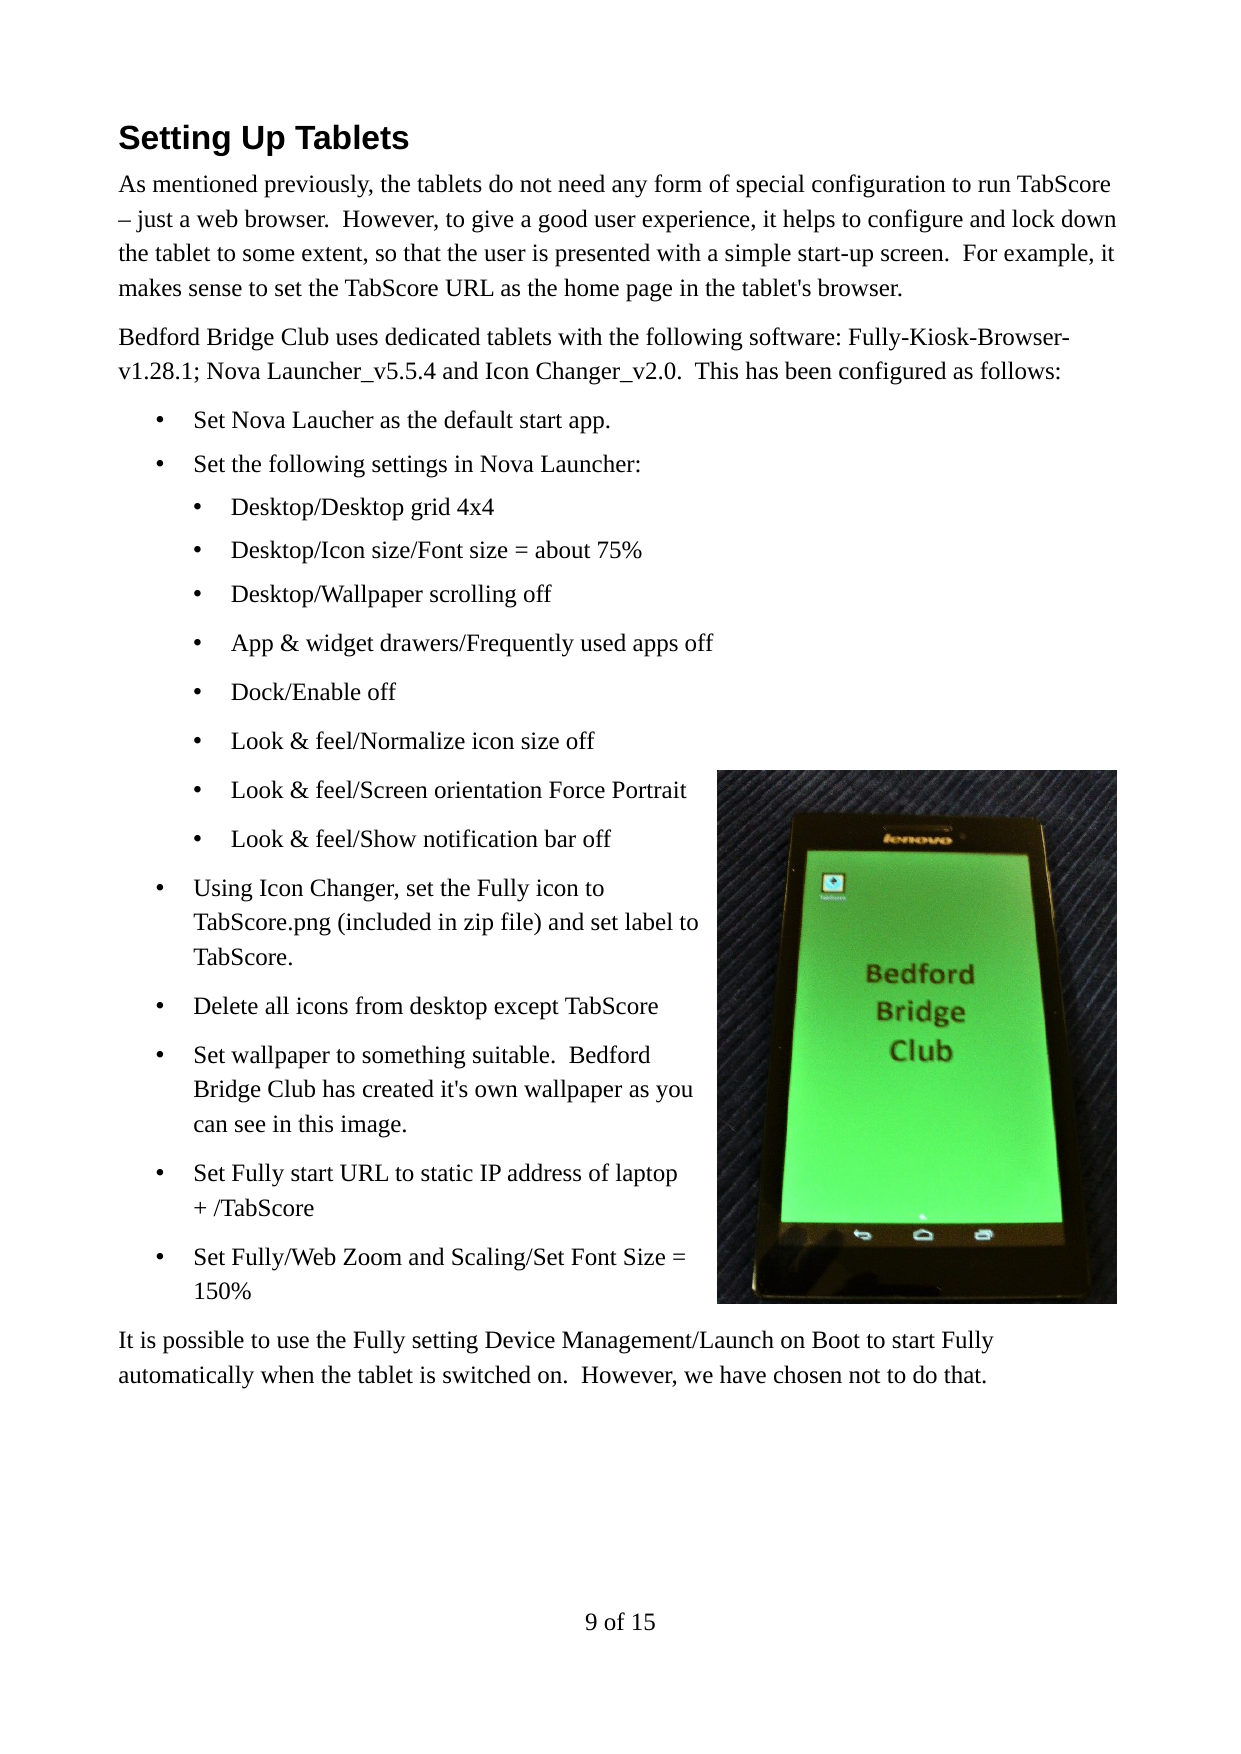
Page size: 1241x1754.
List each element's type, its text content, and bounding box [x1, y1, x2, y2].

list App & widget drawers/Frequently used apps off [193, 628, 1122, 656]
list Set Fully/Web Zoom and Scaling/Set Font Size = 150% [156, 1242, 1122, 1305]
list Using Icon Changer, set the Fully icon to TabScore.png (included in zip file) and set label to TabScore. [156, 873, 717, 971]
list Set Fully start URL to static IP address of laptop + /TabScore [156, 1158, 717, 1221]
text It is possible to use the Fully setting Device Management/Launch on Boot to start Fully automatically when the tablet is switched on. However, we have chosen not to do that. [118, 1325, 1122, 1388]
list Desktop/Icon size/Font size = about 75% [193, 535, 1122, 564]
text Bedford Bridge Club uses dedicated tablets with the following software: Fully-Kiosk-Browser-v1.28.1; Nova Launcher_v5.5.4 and Icon Changer_v2.0. This has been configured as follows: [118, 322, 1122, 385]
list Look & feel/Show notification bar off [193, 824, 717, 853]
list Set Nova Laucher as the default start app. [156, 405, 1122, 434]
list Set wallpaper to something suitable. Bedford Bridge Club has created it's own wallpaper as you can see in this image. [156, 1040, 717, 1138]
list Look & feel/Normalize icon size off [193, 726, 1122, 754]
list Delete all icons from desktop except TabScore [156, 991, 717, 1020]
picture [717, 770, 1117, 1304]
subtitle Setting Up Tablets [118, 118, 1122, 157]
list Look & feel/Screen orientation Force Portrait [193, 775, 717, 804]
list Set the following settings in Nova Launcher: [156, 449, 1122, 477]
list Desktop/Desktop grid 4x4 [193, 492, 1122, 521]
text As mentioned previously, the tablets do not need any form of special configuration to run TabScore – just a web browser. However, to give a good user experience, it helps to configure and lock down the tablet to some extent, so that the user is presented with a simple start-up screen. For example, it makes sense to set the TabScore URL as the home page in the tablet's browser. [118, 169, 1122, 301]
list Dock/Enable off [193, 677, 1122, 706]
list Desktop/Wallpaper scrolling off [193, 579, 1122, 607]
